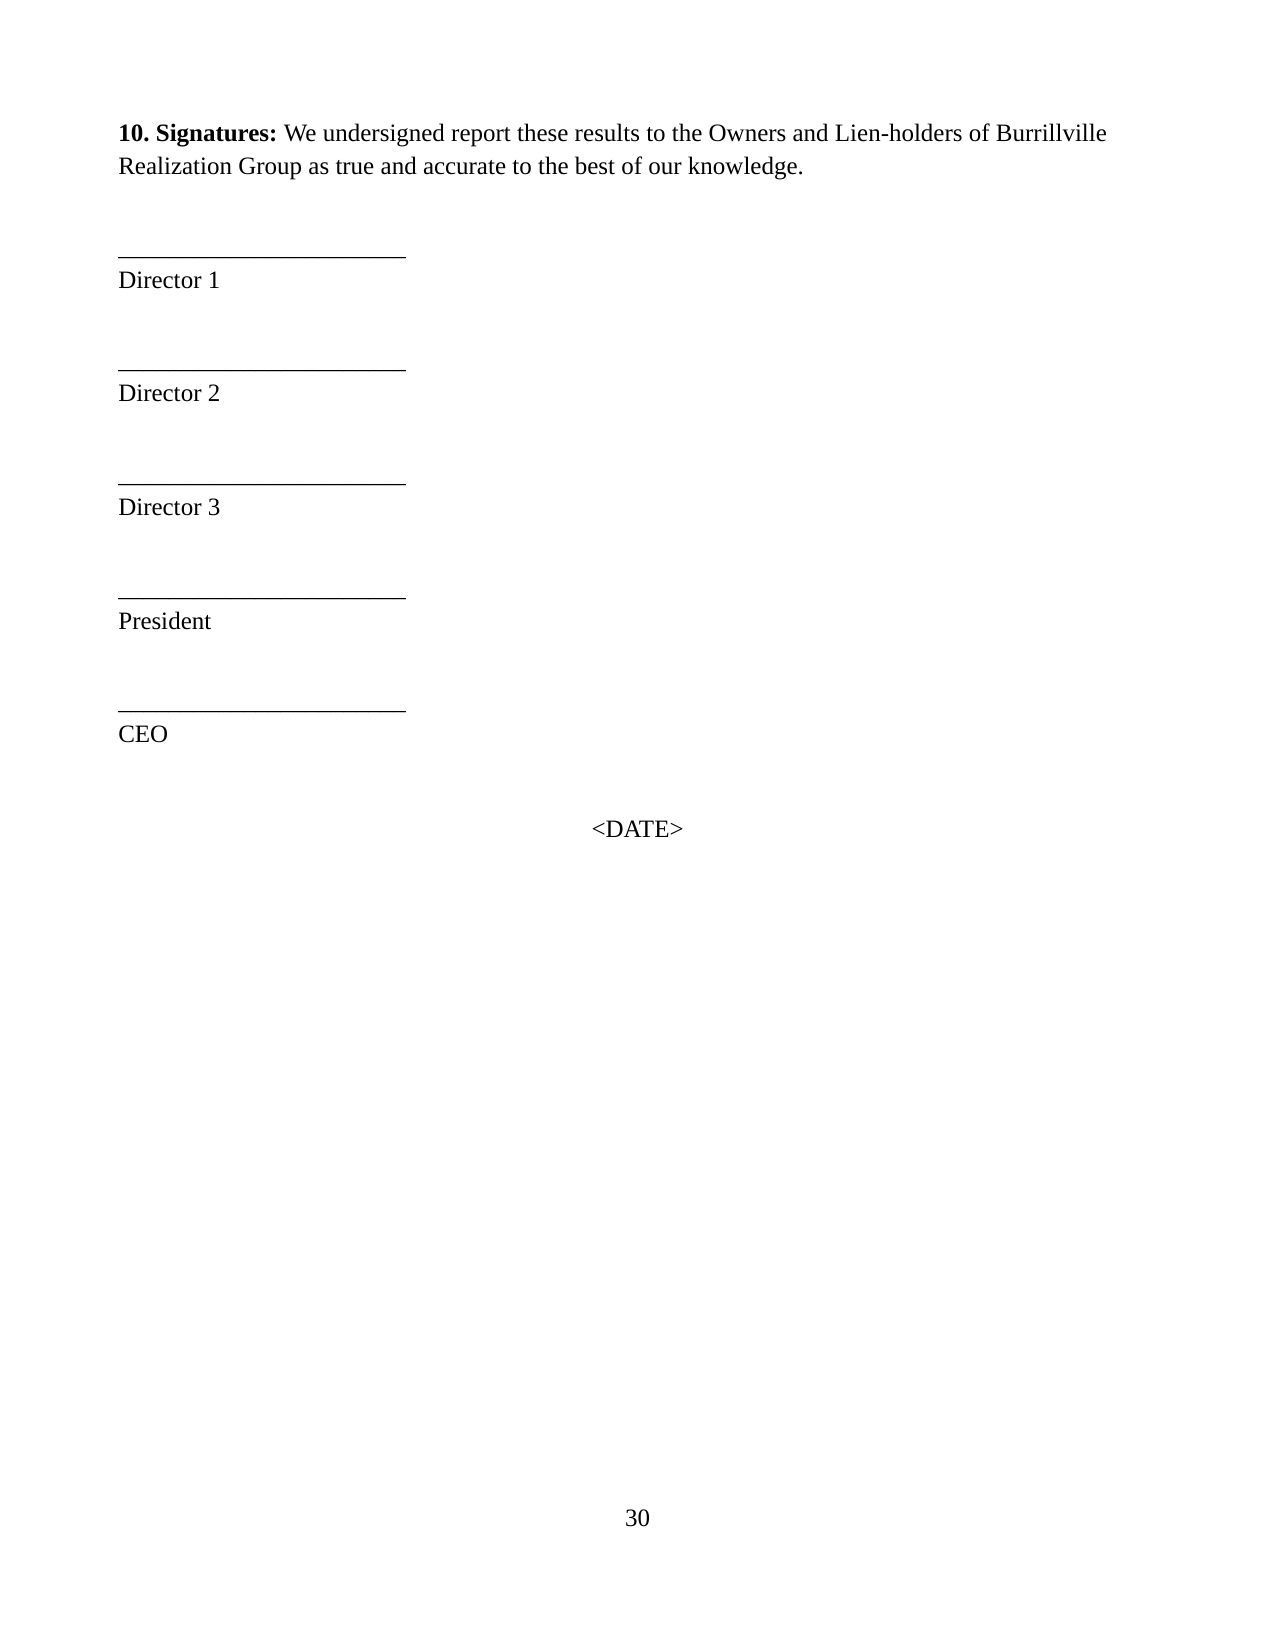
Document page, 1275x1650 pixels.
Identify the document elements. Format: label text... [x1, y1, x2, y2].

text _______________________ [118, 573, 1157, 601]
text <DATE> [118, 814, 1157, 843]
text _______________________ [118, 345, 1157, 374]
text _______________________ [118, 686, 1157, 715]
text Director 2 [118, 378, 1157, 407]
text 10. Signatures: We undersigned report these results to the Owners and Lien-holders of Burrillville Realization Group as true and accurate to the best of our knowledge. [118, 118, 1157, 180]
text Director 3 [118, 492, 1157, 521]
text _______________________ [118, 232, 1157, 261]
text _______________________ [118, 459, 1157, 488]
text Director 1 [118, 265, 1157, 293]
text President [118, 606, 1157, 634]
text CEO [118, 719, 1157, 748]
